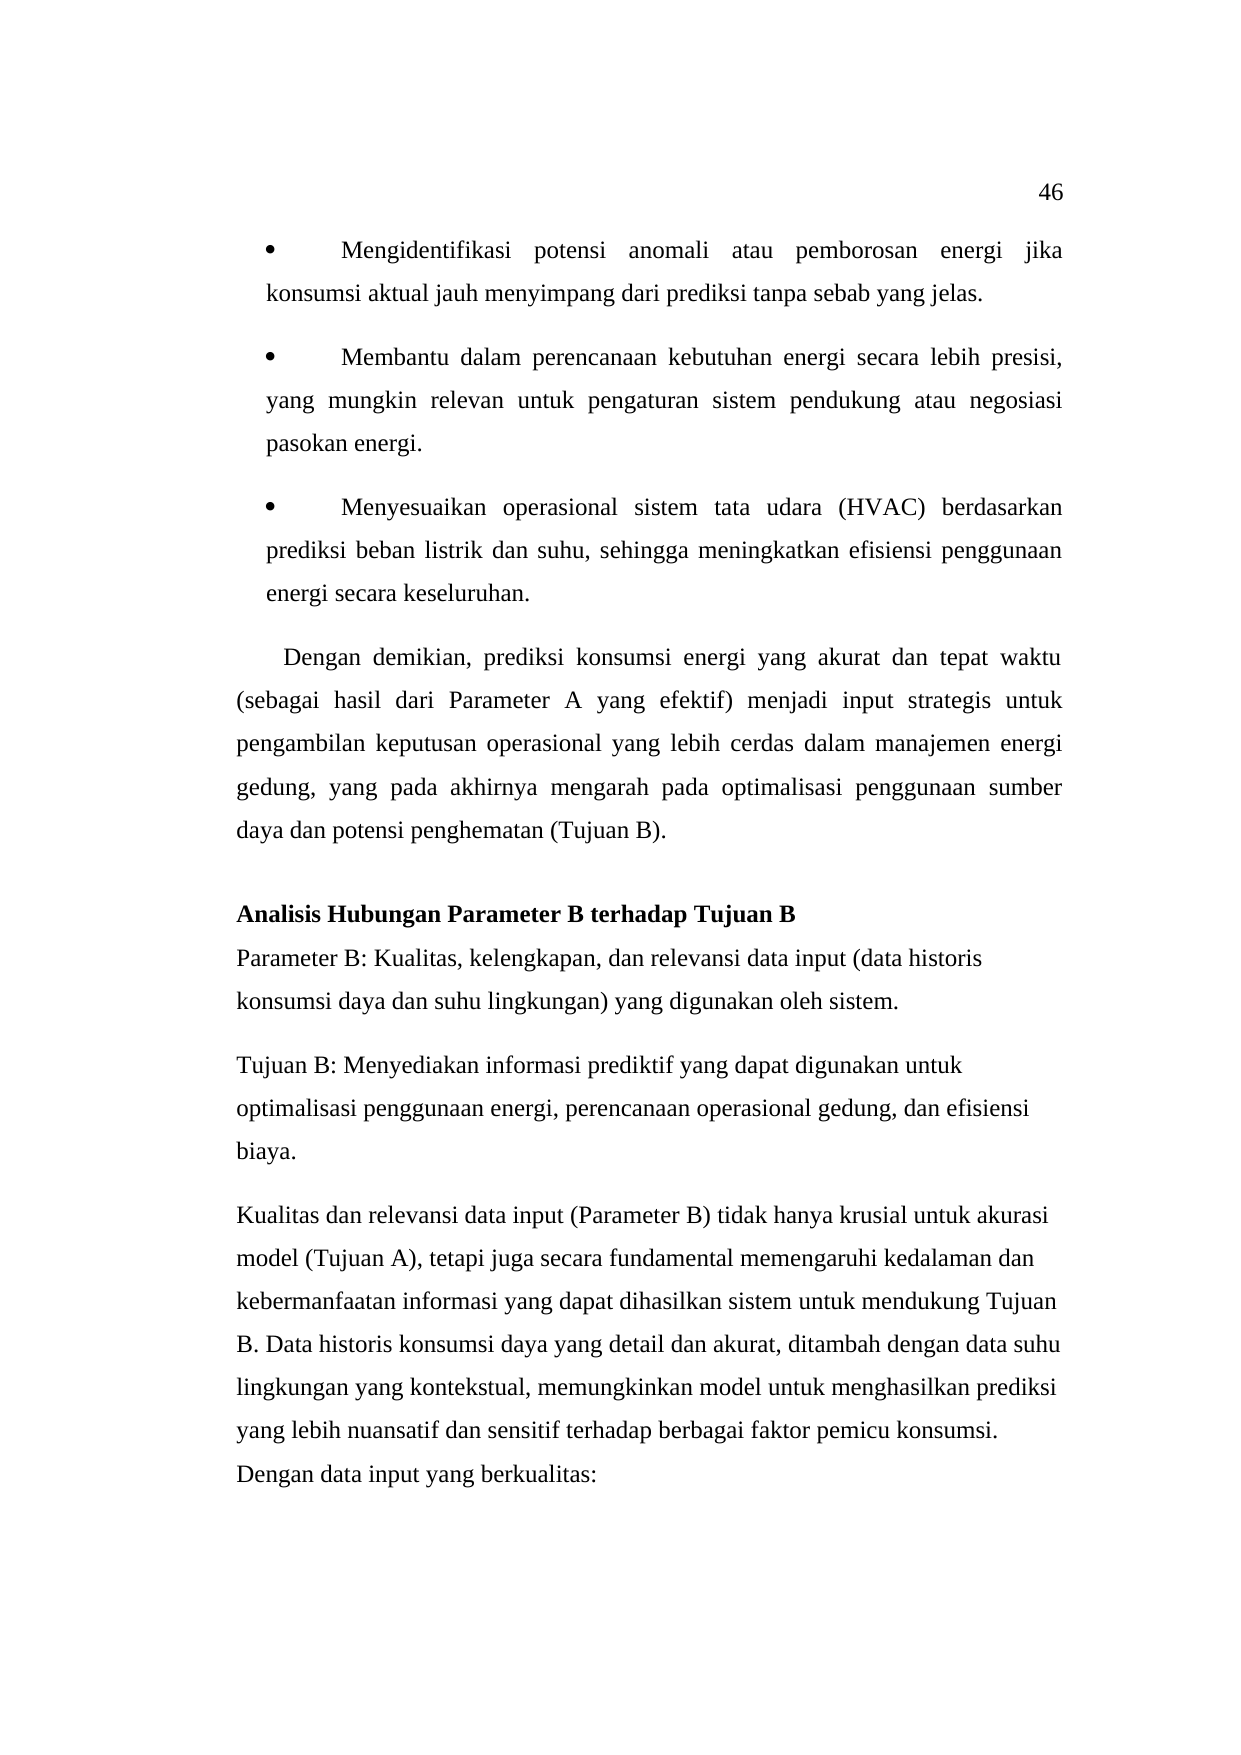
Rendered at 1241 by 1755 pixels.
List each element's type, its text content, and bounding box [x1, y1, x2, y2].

text Tujuan B: Menyediakan informasi prediktif yang dapat digunakan untuk optimalisasi penggunaan energi, perencanaan operasional gedung, dan efisiensi biaya. [236, 1050, 1063, 1165]
text Kualitas dan relevansi data input (Parameter B) tidak hanya krusial untuk akurasi model (Tujuan A), tetapi juga secara fundamental memengaruhi kedalaman dan kebermanfaatan informasi yang dapat dihasilkan sistem untuk mendukung Tujuan B. Data historis konsumsi daya yang detail dan akurat, ditambah dengan data suhu lingkungan yang kontekstual, memungkinkan model untuk menghasilkan prediksi yang lebih nuansatif dan sensitif terhadap berbagai faktor pemicu konsumsi. Dengan data input yang berkualitas: [236, 1200, 1063, 1487]
text Parameter B: Kualitas, kelengkapan, dan relevansi data input (data historis konsumsi daya dan suhu lingkungan) yang digunakan oleh sistem. [236, 943, 1063, 1014]
list Menyesuaikan operasional sistem tata udara (HVAC) berdasarkan prediksi beban listrik dan suhu, sehingga meningkatkan efisiensi penggunaan energi secara keseluruhan. [266, 492, 1063, 607]
list Membantu dalam perencanaan kebutuhan energi secara lebih presisi, yang mungkin relevan untuk pengaturan sistem pendukung atau negosiasi pasokan energi. [266, 342, 1063, 457]
subtitle Analisis Hubungan Parameter B terhadap Tujuan B [236, 899, 1063, 928]
text Dengan demikian, prediksi konsumsi energi yang akurat dan tepat waktu (sebagai hasil dari Parameter A yang efektif) menjadi input strategis untuk pengambilan keputusan operasional yang lebih cerdas dalam manajemen energi gedung, yang pada akhirnya mengarah pada optimalisasi penggunaan sumber daya dan potensi penghematan (Tujuan B). [236, 642, 1063, 843]
list Mengidentifikasi potensi anomali atau pemborosan energi jika konsumsi aktual jauh menyimpang dari prediksi tanpa sebab yang jelas. [266, 235, 1063, 307]
